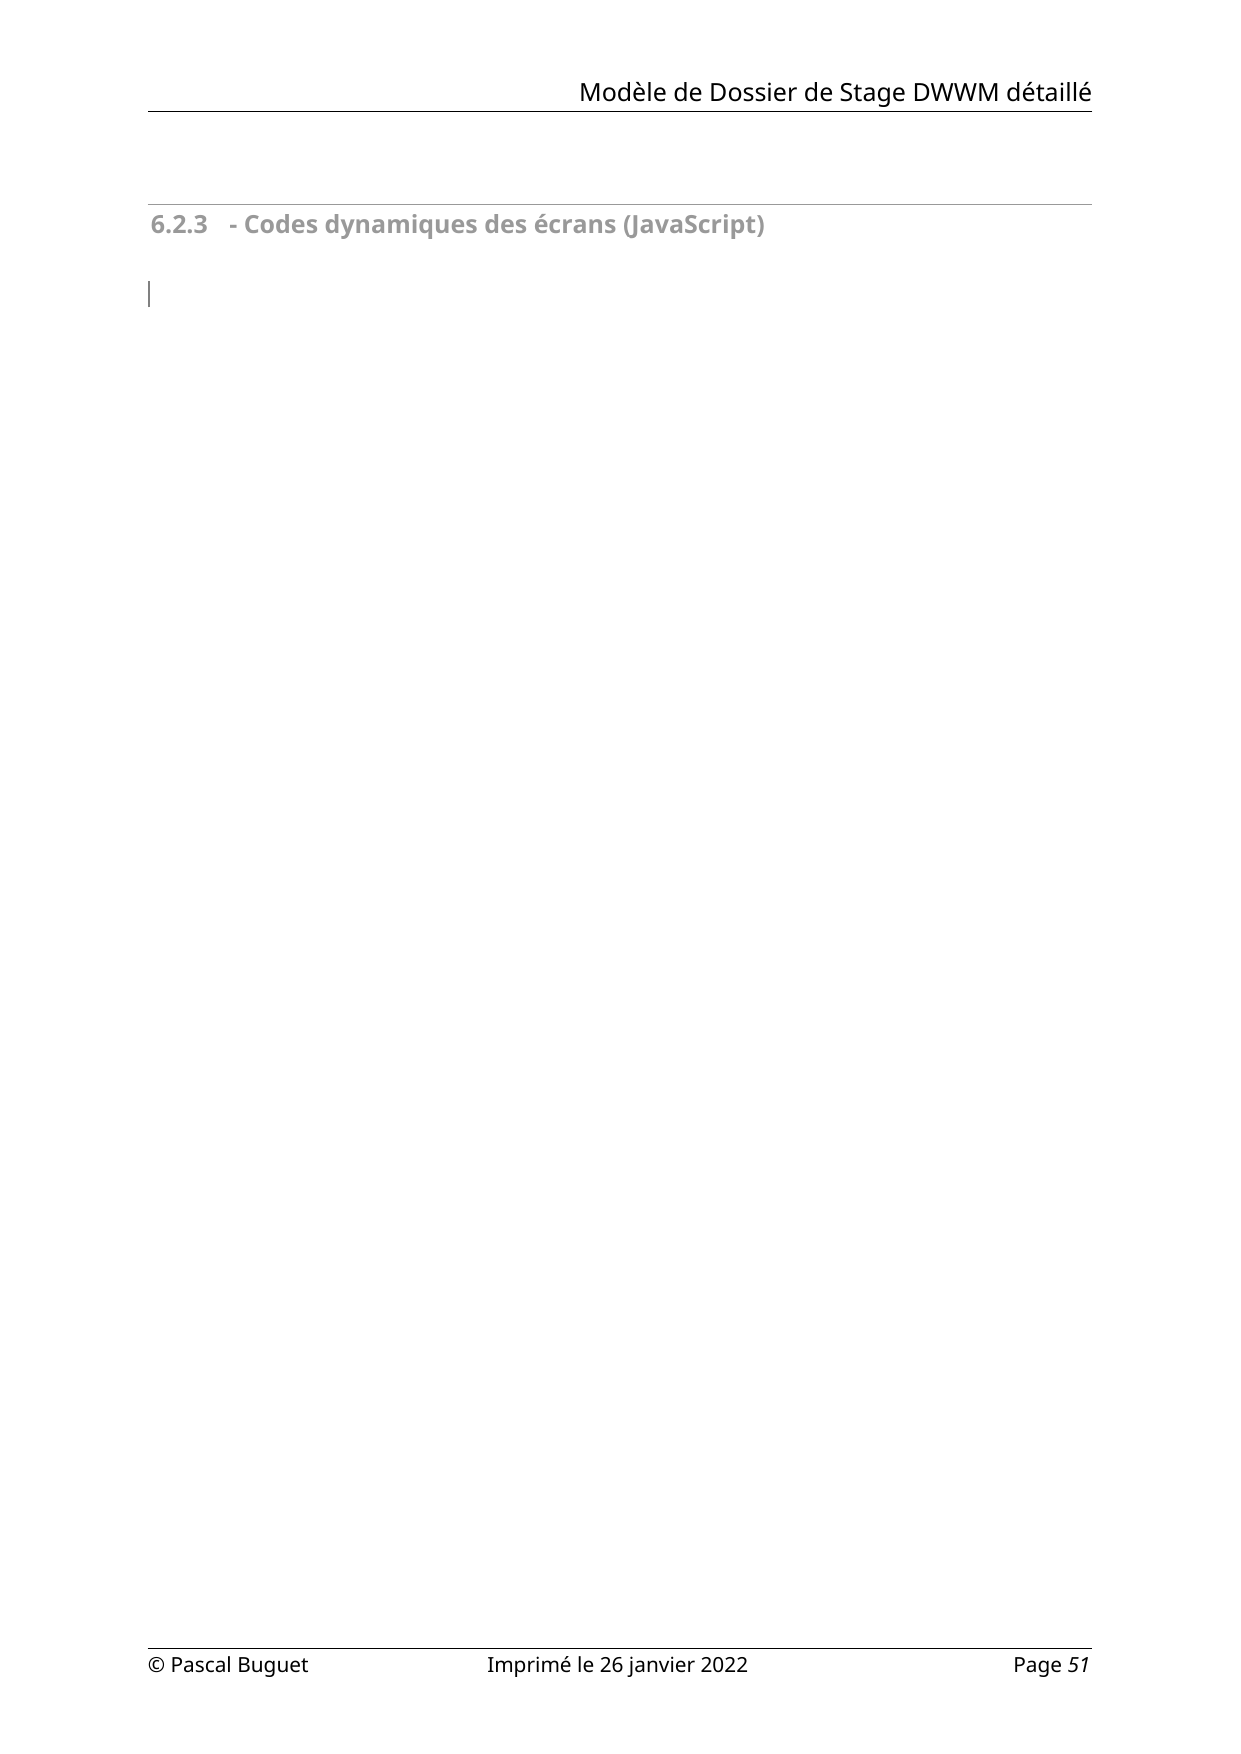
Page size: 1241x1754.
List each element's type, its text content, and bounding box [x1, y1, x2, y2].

subtitle - Codes dynamiques des écrans (JavaScript) [148, 205, 1092, 244]
